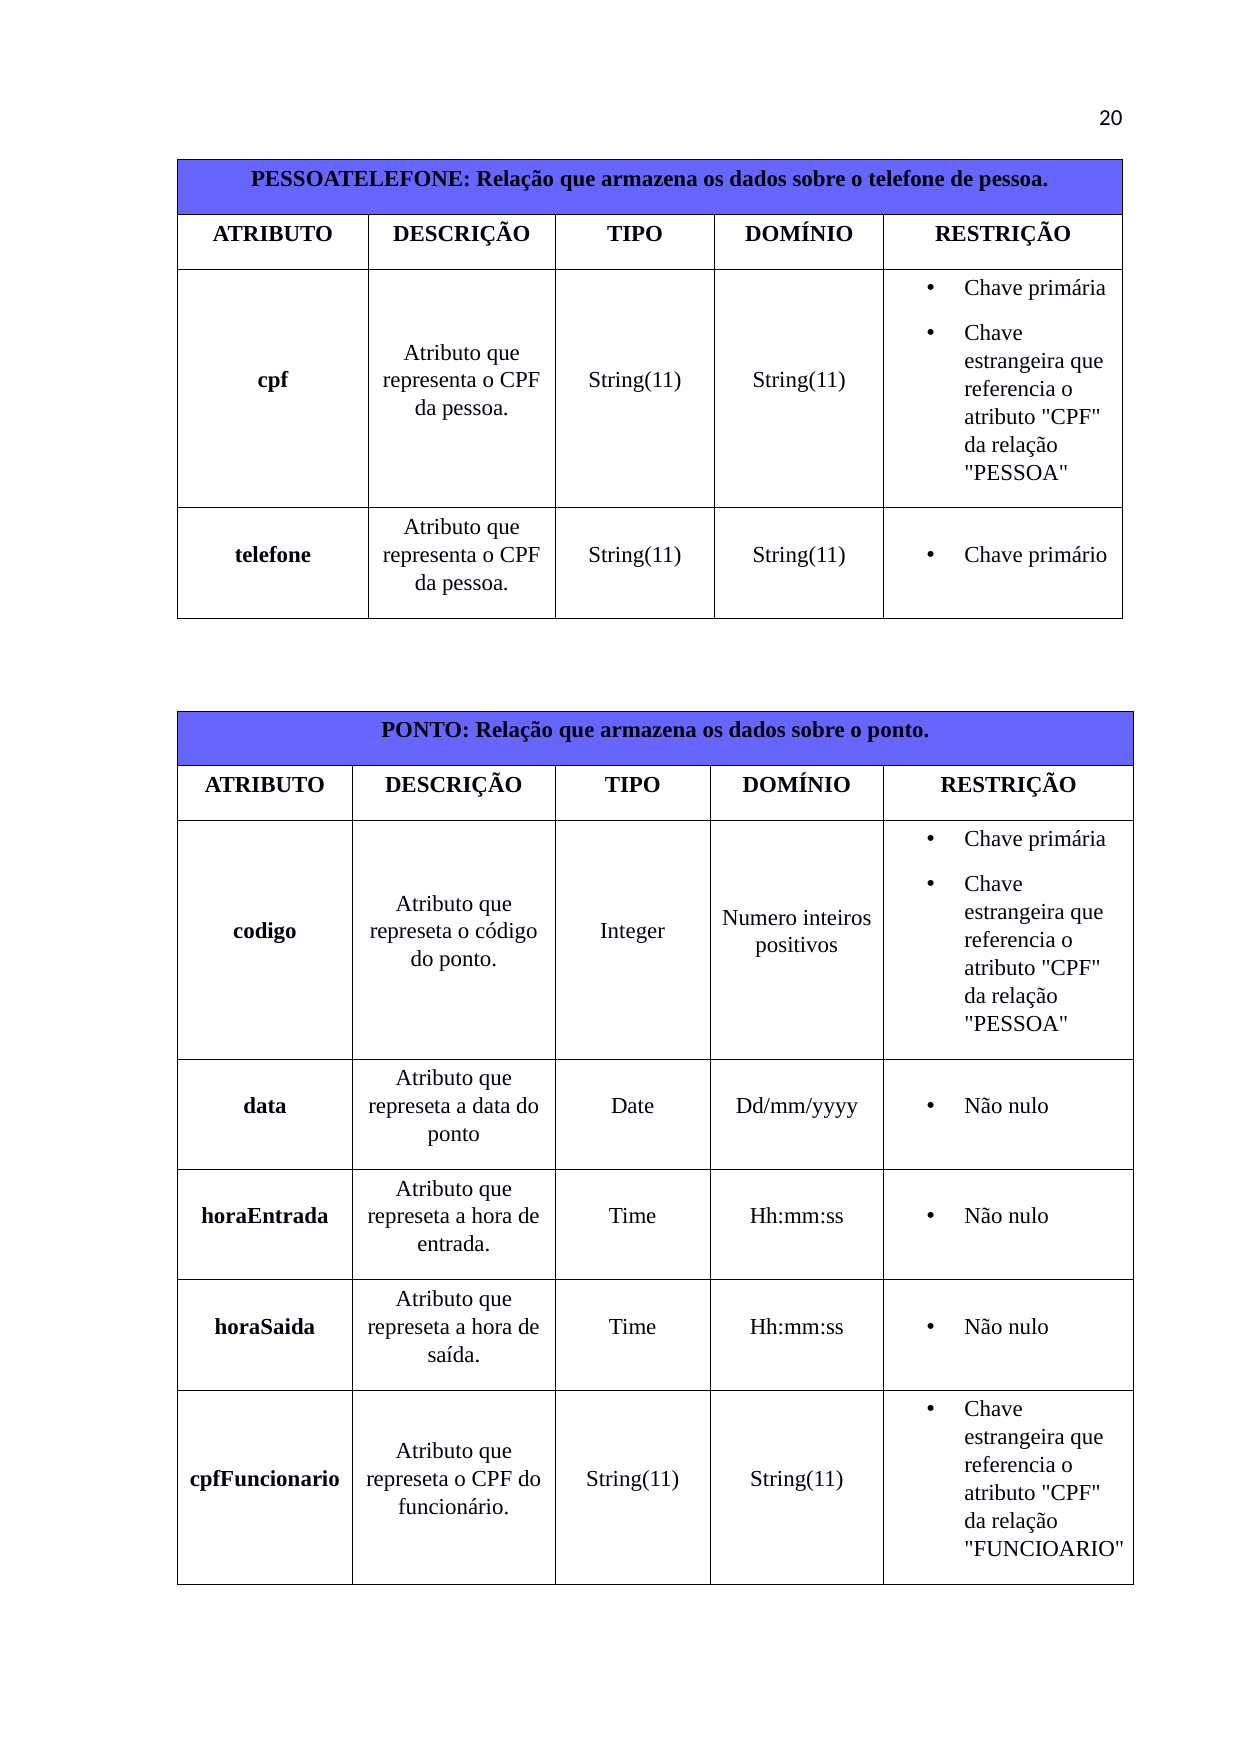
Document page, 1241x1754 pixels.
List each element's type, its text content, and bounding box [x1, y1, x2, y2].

table_cell Atributo que representa o CPF da pessoa. [369, 270, 555, 507]
table_cell String(11) [556, 1391, 710, 1584]
table_cell codigo [178, 821, 352, 1058]
table_cell Chave estrangeira que referencia o atributo "CPF" da relação "FUNCIOARIO" [884, 1391, 1133, 1584]
table_cell Integer [556, 821, 710, 1058]
table_cell Não nulo [884, 1060, 1133, 1169]
table_cell Chave primário [884, 508, 1122, 618]
table_cell DOMÍNIO [715, 215, 883, 268]
table_cell Atributo que representa o CPF da pessoa. [369, 508, 555, 618]
table_cell Chave primária Chave estrangeira que referencia o atributo "CPF" da relação "PESSOA" [884, 821, 1133, 1058]
table_cell horaEntrada [178, 1170, 352, 1279]
table_cell horaSaida [178, 1280, 352, 1390]
table_cell Não nulo [884, 1170, 1133, 1279]
table_cell RESTRIÇÃO [884, 215, 1122, 268]
table_cell Não nulo [884, 1280, 1133, 1390]
table_cell Atributo que represeta a hora de saída. [353, 1280, 555, 1390]
table_cell DOMÍNIO [711, 766, 883, 820]
table_cell TIPO [556, 766, 710, 820]
table_cell Atributo que represeta a data do ponto [353, 1060, 555, 1169]
table_cell Numero inteiros positivos [711, 821, 883, 1058]
table_cell ATRIBUTO [178, 215, 368, 268]
table_cell Time [556, 1170, 710, 1279]
table_cell Date [556, 1060, 710, 1169]
table_cell Time [556, 1280, 710, 1390]
table_cell String(11) [556, 508, 714, 618]
table_cell Hh:mm:ss [711, 1280, 883, 1390]
table_cell RESTRIÇÃO [884, 766, 1133, 820]
table_cell Dd/mm/yyyy [711, 1060, 883, 1169]
table_cell cpfFuncionario [178, 1391, 352, 1584]
table_cell Chave primária Chave estrangeira que referencia o atributo "CPF" da relação "PESSOA" [884, 270, 1122, 507]
table_cell Atributo que represeta o CPF do funcionário. [353, 1391, 555, 1584]
table_cell Hh:mm:ss [711, 1170, 883, 1279]
table_cell DESCRIÇÃO [369, 215, 555, 268]
table_cell String(11) [715, 508, 883, 618]
table_cell ATRIBUTO [178, 766, 352, 820]
table_cell Atributo que represeta a hora de entrada. [353, 1170, 555, 1279]
table_cell cpf [178, 270, 368, 507]
table_header PONTO: Relação que armazena os dados sobre o ponto. [178, 712, 1133, 765]
table_cell Atributo que represeta o código do ponto. [353, 821, 555, 1058]
table_cell String(11) [556, 270, 714, 507]
table_header PESSOATELEFONE: Relação que armazena os dados sobre o telefone de pessoa. [178, 160, 1122, 214]
table_cell String(11) [711, 1391, 883, 1584]
table_cell telefone [178, 508, 368, 618]
table_cell TIPO [556, 215, 714, 268]
table_cell String(11) [715, 270, 883, 507]
table_cell data [178, 1060, 352, 1169]
table_cell DESCRIÇÃO [353, 766, 555, 820]
